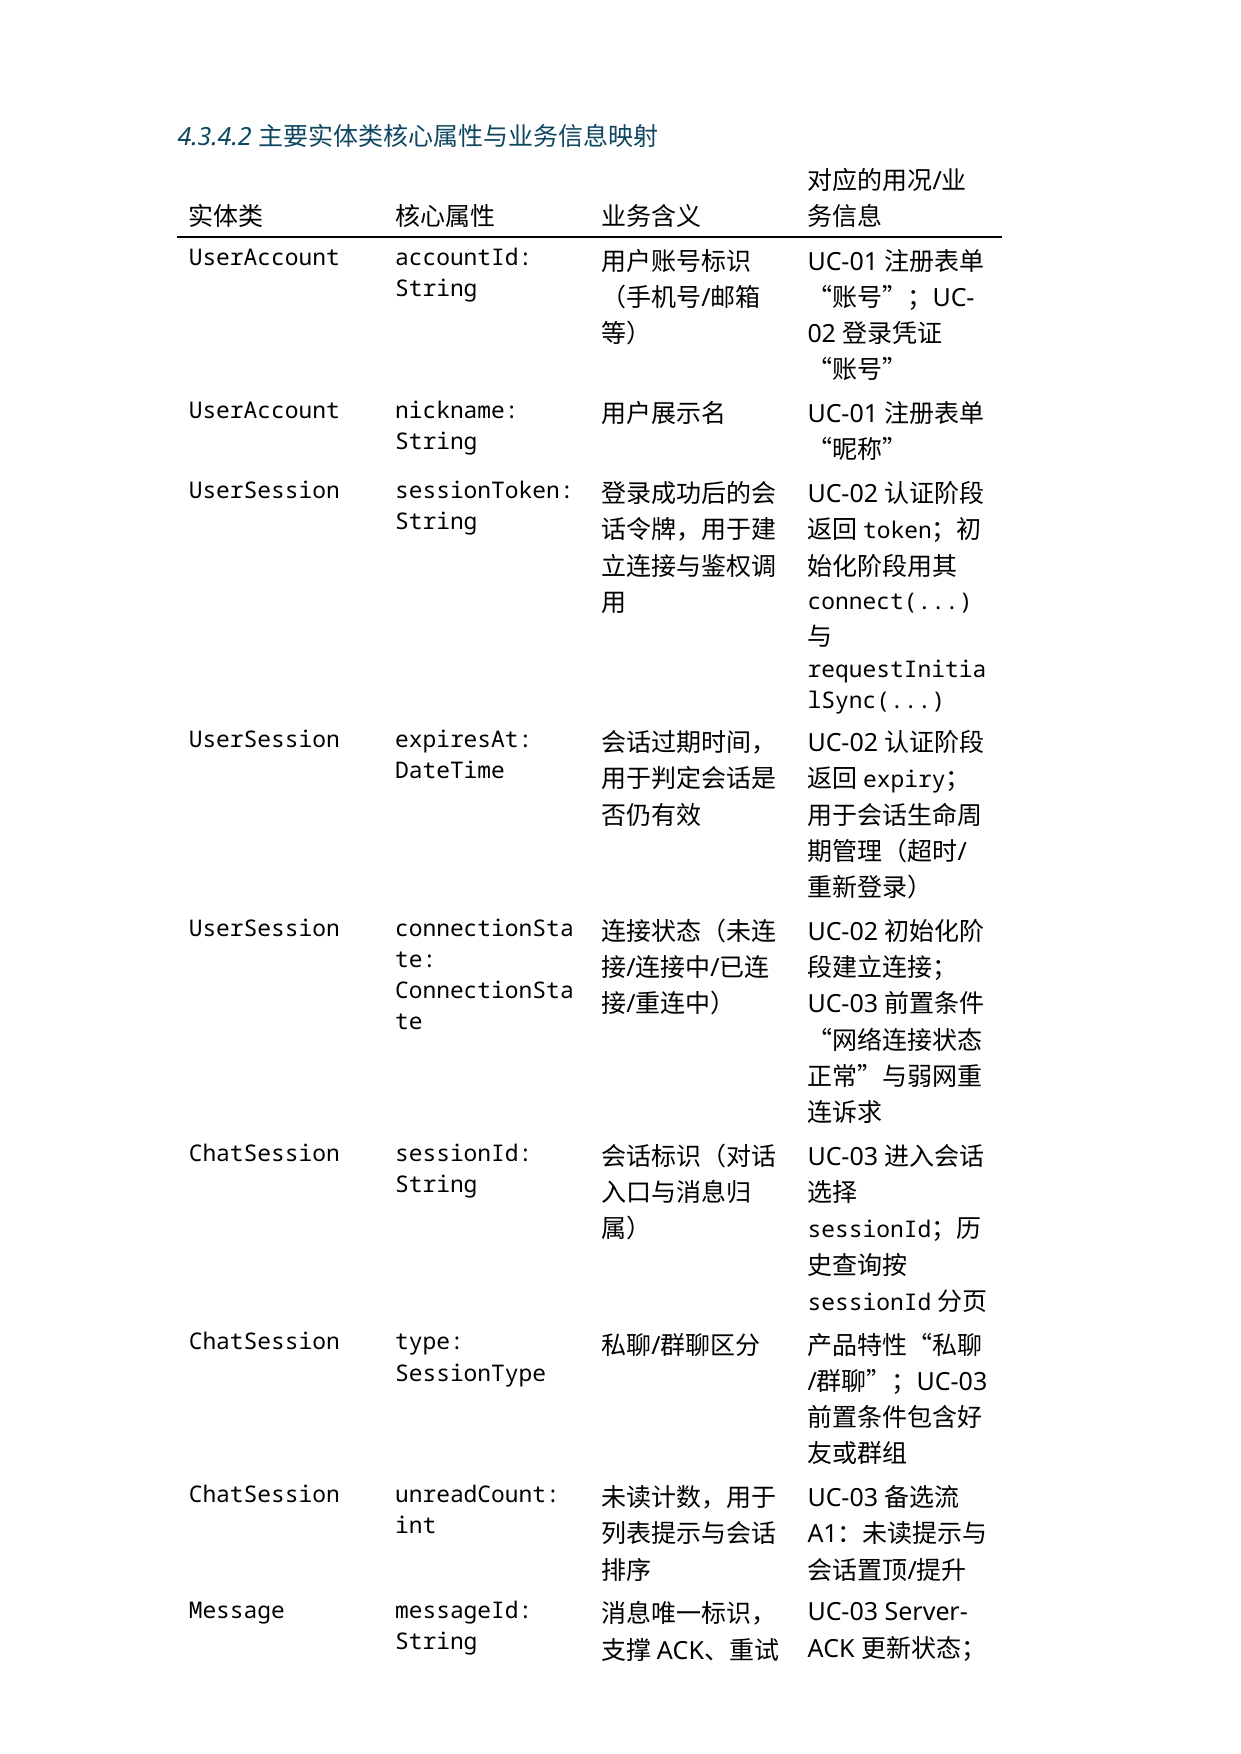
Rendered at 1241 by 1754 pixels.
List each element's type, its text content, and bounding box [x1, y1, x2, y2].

table_cell sessionId: String [384, 1133, 590, 1321]
table_cell UC-02 初始化阶段建立连接；UC-03 前置条件“网络连接状态正常”与弱网重连诉求 [796, 908, 1002, 1133]
table_cell sessionToken: String [384, 470, 590, 719]
table_cell 未读计数，用于列表提示与会话排序 [590, 1474, 796, 1590]
table_cell type: SessionType [384, 1321, 590, 1474]
table_cell expiresAt: DateTime [384, 719, 590, 908]
table_cell UC-03 进入会话选择 sessionId；历史查询按 sessionId 分页 [796, 1133, 1002, 1321]
table_cell UserSession [177, 470, 383, 719]
table_cell UC-03 备选流 A1：未读提示与会话置顶/提升 [796, 1474, 1002, 1590]
table_cell UC-01 注册表单“昵称” [796, 390, 1002, 470]
table_cell UserSession [177, 908, 383, 1133]
table_cell ChatSession [177, 1474, 383, 1590]
table_cell unreadCount: int [384, 1474, 590, 1590]
table_cell UC-02 认证阶段返回 token；初始化阶段用其 connect(...) 与 requestInitialSync(...) [796, 470, 1002, 719]
table_cell Message [177, 1590, 383, 1666]
table_cell 私聊/群聊区分 [590, 1321, 796, 1474]
table_cell UserAccount [177, 390, 383, 470]
table_cell 登录成功后的会话令牌，用于建立连接与鉴权调用 [590, 470, 796, 719]
table_cell 会话过期时间，用于判定会话是否仍有效 [590, 719, 796, 908]
table_header 核心属性 [384, 156, 590, 236]
text 4.3.4.2 主要实体类核心属性与业务信息映射 [177, 118, 1152, 152]
table_cell 用户账号标识（手机号/邮箱等） [590, 238, 796, 390]
table_cell 产品特性“私聊/群聊”；UC-03 前置条件包含好友或群组 [796, 1321, 1002, 1474]
table_cell ChatSession [177, 1133, 383, 1321]
table_header 对应的用况/业务信息 [796, 156, 1002, 236]
table_cell UC-03 Server-ACK 更新状态； [796, 1590, 1002, 1666]
table_cell UC-01 注册表单“账号”；UC-02 登录凭证“账号” [796, 238, 1002, 390]
table_cell messageId: String [384, 1590, 590, 1666]
table_cell 连接状态（未连接/连接中/已连接/重连中） [590, 908, 796, 1133]
table_cell UserAccount [177, 238, 383, 390]
table_cell nickname: String [384, 390, 590, 470]
table_cell 用户展示名 [590, 390, 796, 470]
table_cell 消息唯一标识，支撑 ACK、重试 [590, 1590, 796, 1666]
table_cell accountId: String [384, 238, 590, 390]
table_cell UC-02 认证阶段返回 expiry；用于会话生命周期管理（超时/重新登录） [796, 719, 1002, 908]
table_cell ChatSession [177, 1321, 383, 1474]
table_cell 会话标识（对话入口与消息归属） [590, 1133, 796, 1321]
table_cell UserSession [177, 719, 383, 908]
table_header 业务含义 [590, 156, 796, 236]
table_cell connectionState: ConnectionState [384, 908, 590, 1133]
table_header 实体类 [177, 156, 383, 236]
